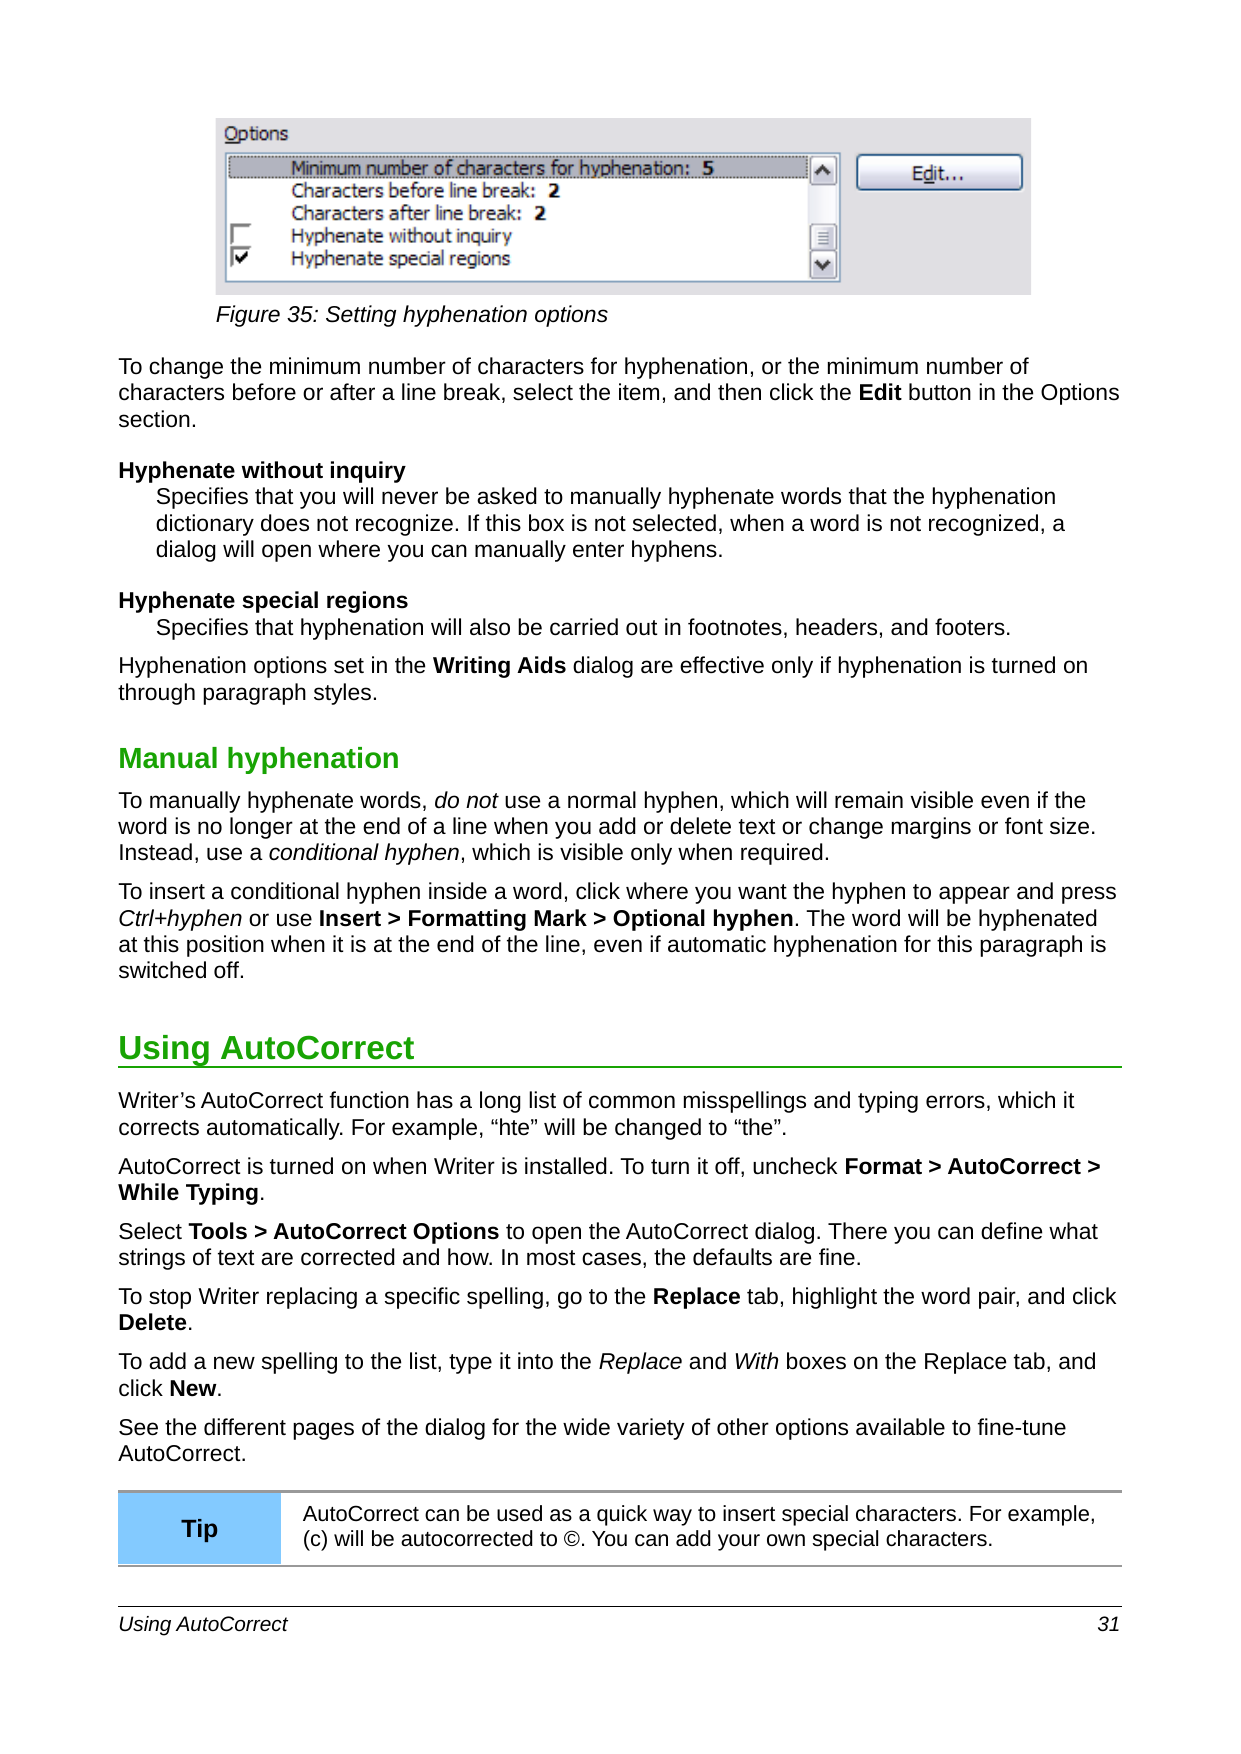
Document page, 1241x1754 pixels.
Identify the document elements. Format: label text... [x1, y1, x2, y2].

text Select Tools > AutoCorrect Options to open the AutoCorrect dialog. There you can define what strings of text are corrected and how. In most cases, the defaults are fine. [118, 1218, 1122, 1271]
text To change the minimum number of characters for hyphenation, or the minimum number of characters before or after a line break, select the item, and then click the Edit button in the Options section. [118, 353, 1122, 432]
text To manually hyphenate words, do not use a normal hyphen, which will remain visible even if the word is no longer at the end of a line when you add or delete text or change margins or font size. Instead, use a conditional hyphen, which is visible only when required. [118, 787, 1122, 866]
text To add a new spelling to the list, type it into the Replace and With boxes on the Replace tab, and click New. [118, 1348, 1122, 1401]
table_header AutoCorrect can be used as a quick way to insert special characters. For example, (c) will be autocorrected to ©. You can add your own special characters. [281, 1493, 1122, 1564]
text To stop Writer replacing a specific spelling, go to the Replace tab, highlight the word pair, and click Delete. [118, 1283, 1122, 1336]
subtitle Using AutoCorrect [118, 1028, 1122, 1066]
text Hyphenate special regions [118, 587, 1122, 614]
text Specifies that you will never be asked to manually hyphenate words that the hyphenation dictionary does not recognize. If this box is not selected, when a word is not recognized, a dialog will open where you can manually enter hyphens. [156, 483, 1122, 562]
text Writer’s AutoCorrect function has a long list of common misspellings and typing errors, which it corrects automatically. For example, “hte” will be changed to “the”. [118, 1087, 1122, 1140]
table_header Tip [118, 1493, 281, 1564]
picture [215, 118, 1032, 295]
text Figure 35: Setting hyphenation options [216, 301, 1031, 328]
text Specifies that hyphenation will also be carried out in footnotes, headers, and footers. [156, 614, 1122, 640]
text See the different pages of the dialog for the wide variety of other options available to fine-tune AutoCorrect. [118, 1413, 1122, 1466]
text To insert a conditional hyphen inside a word, click where you want the hyphen to appear and press Ctrl+hyphen or use Insert > Formatting Mark > Optional hyphen. The word will be hyphenated at this position when it is at the end of the line, even if automatic hyphenation for this paragraph is switched off. [118, 878, 1122, 984]
text Hyphenation options set in the Writing Aids dialog are effective only if hyphenation is turned on through paragraph styles. [118, 652, 1122, 705]
subtitle Manual hyphenation [118, 741, 1122, 774]
text AutoCorrect is turned on when Writer is installed. To turn it off, uncheck Format > AutoCorrect > While Typing. [118, 1153, 1122, 1205]
text Hyphenate without inquiry [118, 457, 1122, 483]
